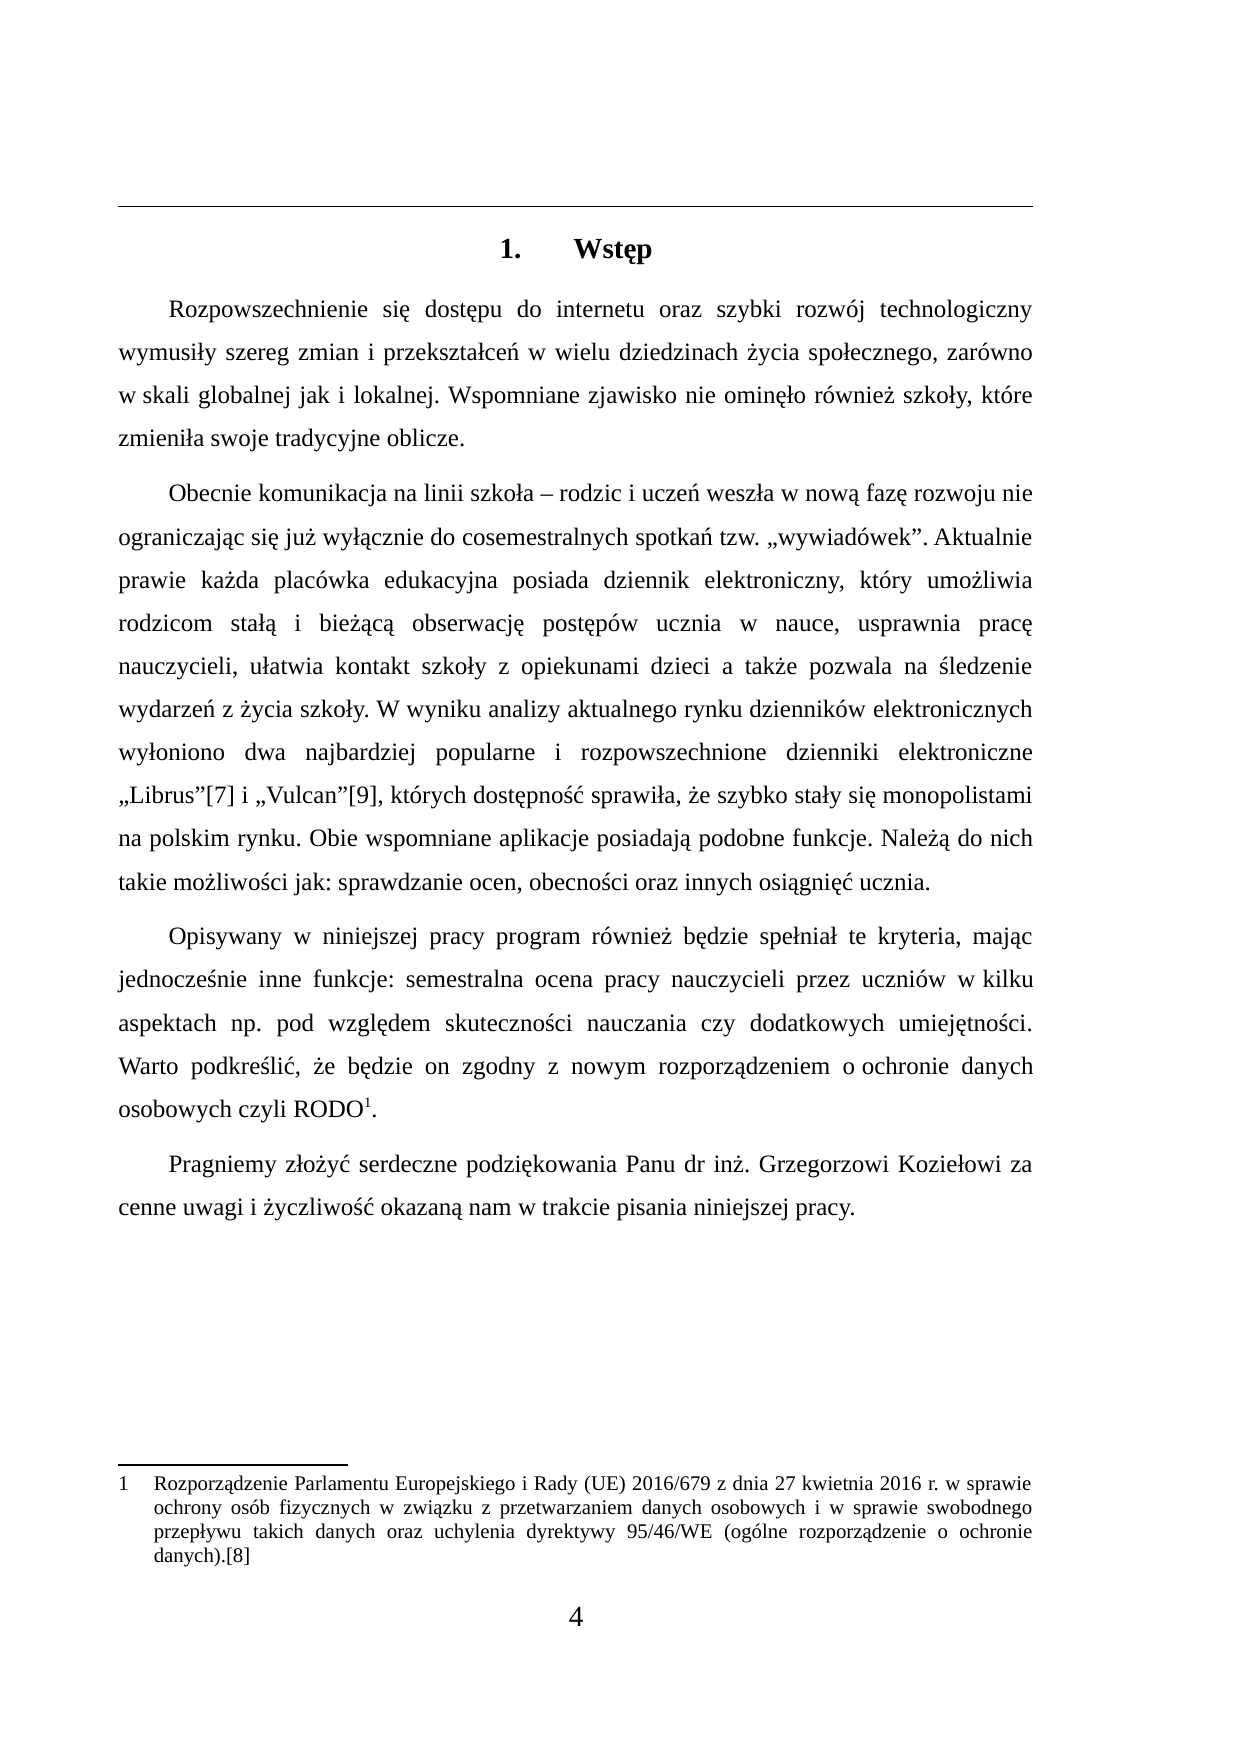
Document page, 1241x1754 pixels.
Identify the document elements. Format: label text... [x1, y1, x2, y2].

subtitle Wstęp [118, 231, 1033, 265]
text Rozporządzenie Parlamentu Europejskiego i Rady (UE) 2016/679 z dnia 27 kwietnia 2016 r. w sprawie ochrony osób fizycznych w związku z przetwarzaniem danych osobowych i w sprawie swobodnego przepływu takich danych oraz uchylenia dyrektywy 95/46/WE (ogólne rozporządzenie o ochronie danych).[8] [118, 1471, 1033, 1567]
text Pragniemy złożyć serdeczne podziękowania Panu dr inż. Grzegorzowi Koziełowi za cenne uwagi i życzliwość okazaną nam w trakcie pisania niniejszej pracy. [118, 1149, 1033, 1221]
text Obecnie komunikacja na linii szkoła – rodzic i uczeń weszła w nową fazę rozwoju nie ograniczając się już wyłącznie do cosemestralnych spotkań tzw. „wywiadówek”. Aktualnie prawie każda placówka edukacyjna posiada dziennik elektroniczny, który umożliwia rodzicom stałą i bieżącą obserwację postępów ucznia w nauce, usprawnia pracę nauczycieli, ułatwia kontakt szkoły z opiekunami dzieci a także pozwala na śledzenie wydarzeń z życia szkoły. W wyniku analizy aktualnego rynku dzienników elektronicznych wyłoniono dwa najbardziej popularne i rozpowszechnione dzienniki elektroniczne „Librus”[7] i „Vulcan”[9], których dostępność sprawiła, że szybko stały się monopolistami na polskim rynku. Obie wspomniane aplikacje posiadają podobne funkcje. Należą do nich takie możliwości jak: sprawdzanie ocen, obecności oraz innych osiągnięć ucznia. [118, 478, 1033, 895]
text Rozpowszechnienie się dostępu do internetu oraz szybki rozwój technologiczny wymusiły szereg zmian i przekształceń w wielu dziedzinach życia społecznego, zarówno w skali globalnej jak i lokalnej. Wspomniane zjawisko nie ominęło również szkoły, które zmieniła swoje tradycyjne oblicze. [118, 294, 1033, 452]
text Opisywany w niniejszej pracy program również będzie spełniał te kryteria, mając jednocześnie inne funkcje: semestralna ocena pracy nauczycieli przez uczniów w kilku aspektach np. pod względem skuteczności nauczania czy dodatkowych umiejętności. Warto podkreślić, że będzie on zgodny z nowym rozporządzeniem o ochronie danych osobowych czyli RODO. [118, 921, 1033, 1123]
